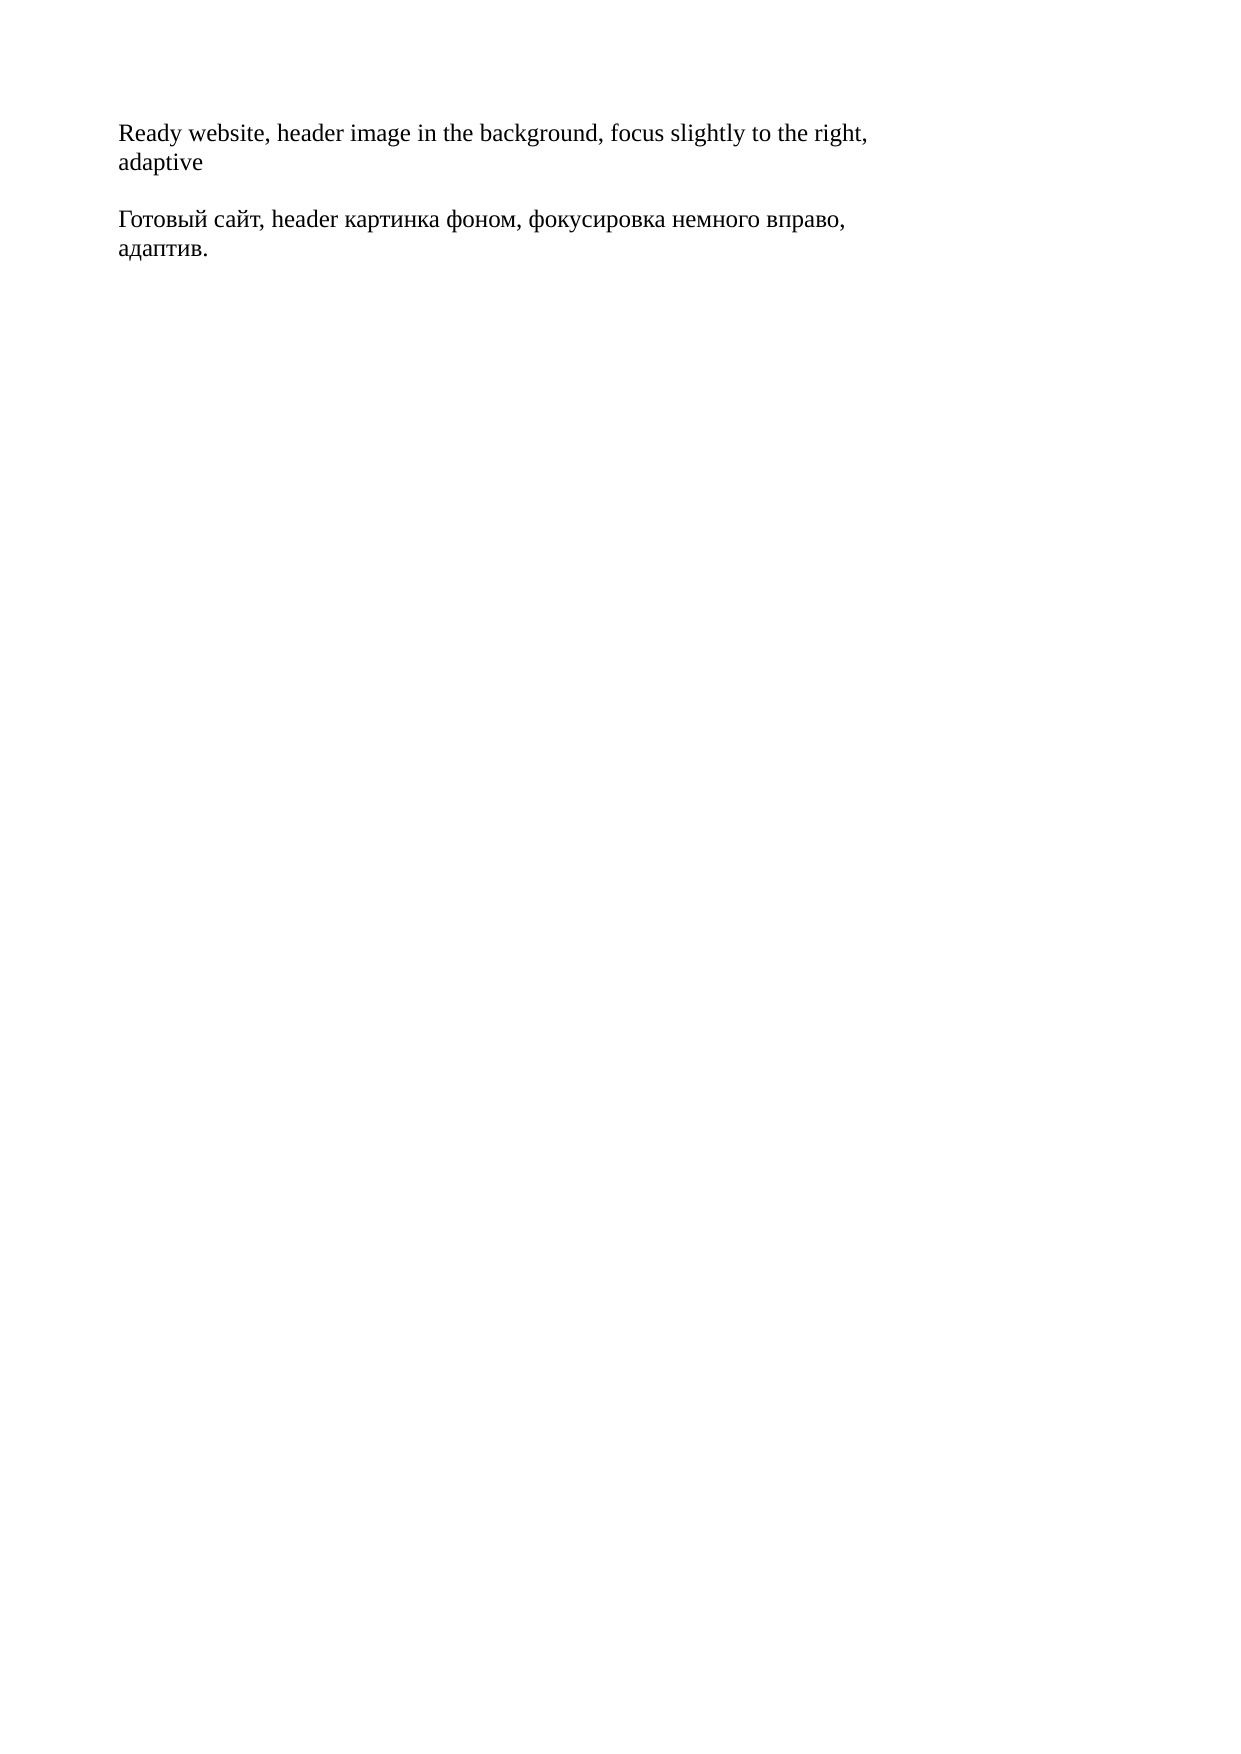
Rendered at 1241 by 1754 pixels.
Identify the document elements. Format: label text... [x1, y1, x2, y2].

text адаптив. [118, 233, 1122, 262]
text Готовый сайт, header картинка фоном, фокусировка немного вправо, [118, 204, 1122, 233]
text Ready website, header image in the background, focus slightly to the right, adaptive [118, 118, 1122, 176]
